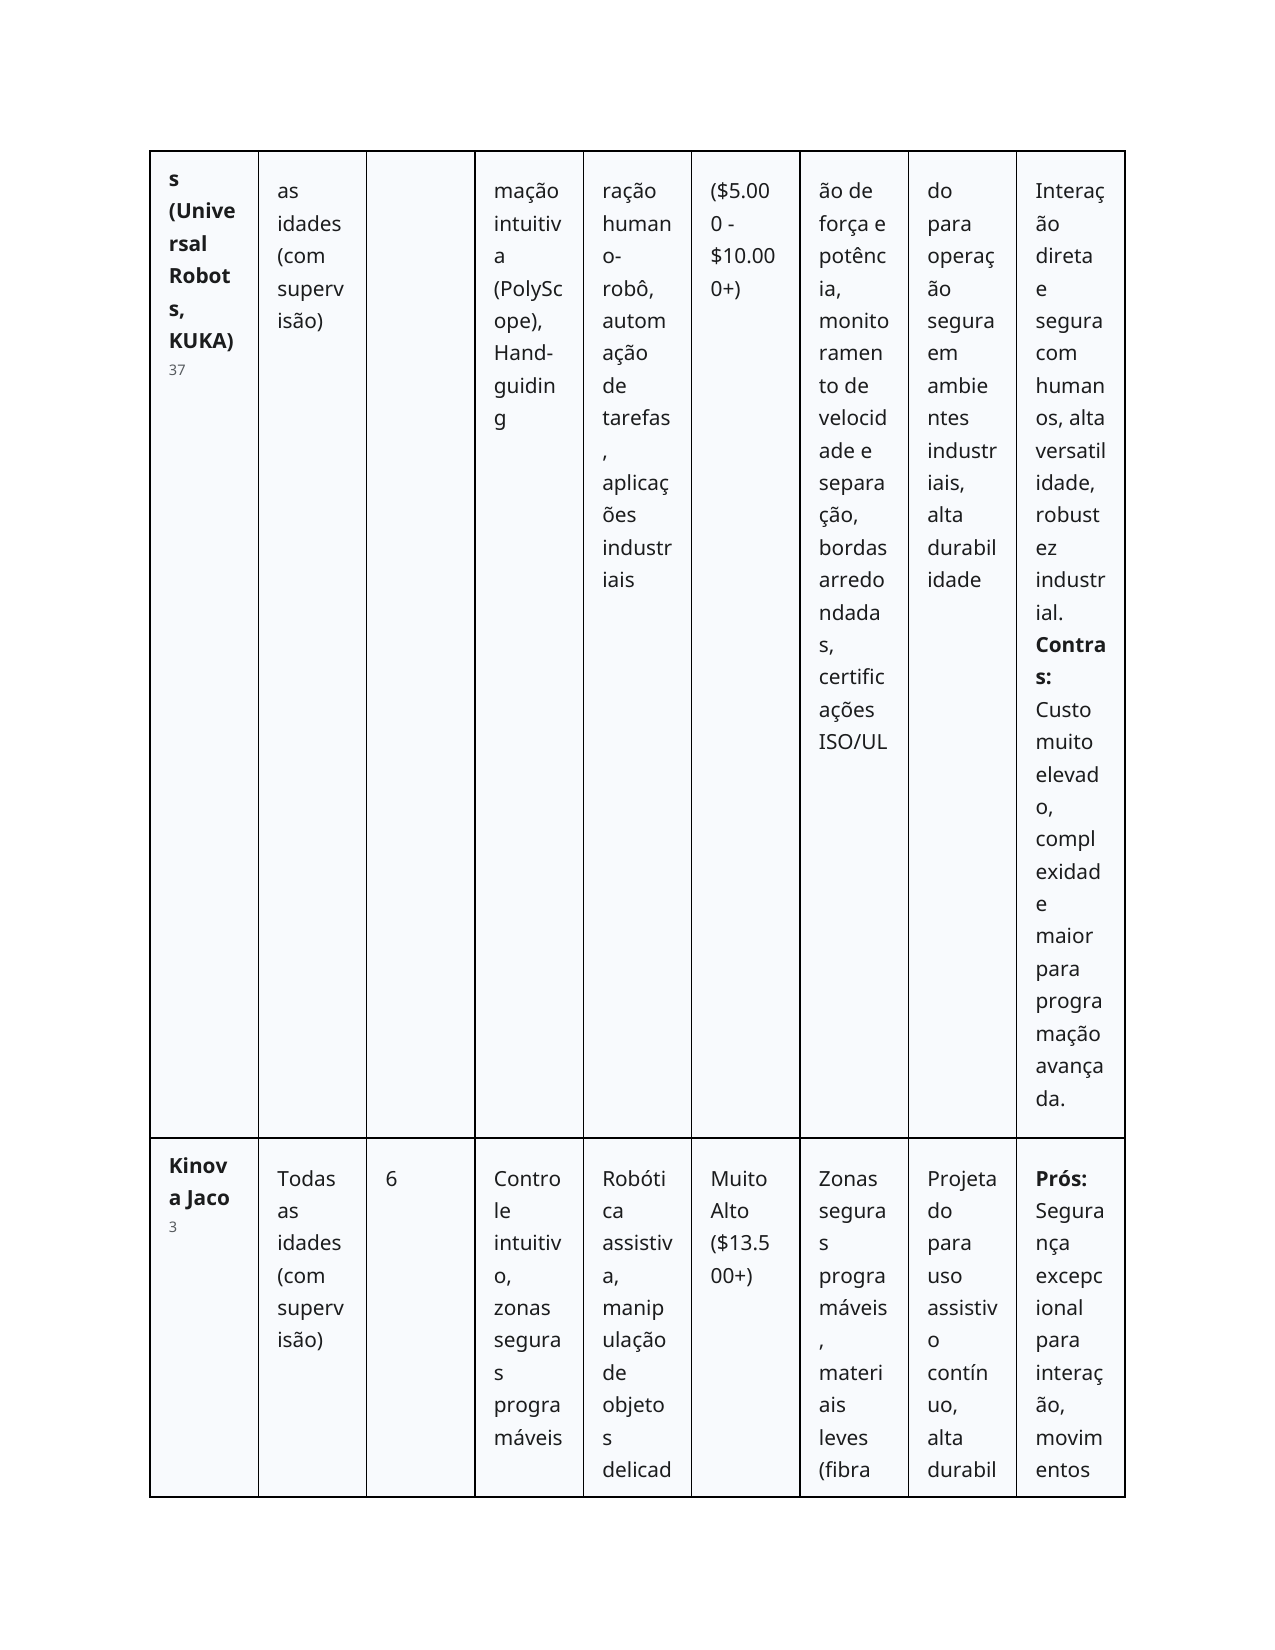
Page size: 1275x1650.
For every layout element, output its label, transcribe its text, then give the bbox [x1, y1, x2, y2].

table_cell Todas as idades (com supervisão) [259, 1139, 366, 1496]
table_cell Interação direta e segura com humanos, alta versatilidade, robustez industrial. Contras: Custo muito elevado, complexidade maior para programação avançada. [1017, 152, 1124, 1137]
table_cell Prós: Segurança excepcional para interação, movimentos [1017, 1139, 1124, 1496]
table_cell as idades (com supervisão) [259, 152, 366, 1137]
table_cell Projetado para uso assistivo contínuo, alta durabil [909, 1139, 1016, 1496]
table_cell [367, 152, 474, 1137]
table_cell do para operação segura em ambientes industriais, alta durabilidade [909, 152, 1016, 1137]
table_cell 6 [367, 1139, 474, 1496]
table_cell ($5.000 - $10.000+) [692, 152, 799, 1137]
table_cell mação intuitiva (PolyScope), Hand-guiding [476, 152, 583, 1137]
table_cell Muito Alto ($13.500+) [692, 1139, 799, 1496]
table_cell ão de força e potência, monitoramento de velocidade e separação, bordas arredondadas, certificações ISO/UL [801, 152, 908, 1137]
table_cell Controle intuitivo, zonas seguras programáveis [476, 1139, 583, 1496]
table_cell Robótica assistiva, manipulação de objetos delicad [584, 1139, 691, 1496]
table_cell s (Universal Robots, KUKA) 37 [151, 152, 258, 1137]
table_cell Kinova Jaco 3 [151, 1139, 258, 1496]
table_cell ração humano-robô, automação de tarefas, aplicações industriais [584, 152, 691, 1137]
table_cell Zonas seguras programáveis, materiais leves (fibra [801, 1139, 908, 1496]
